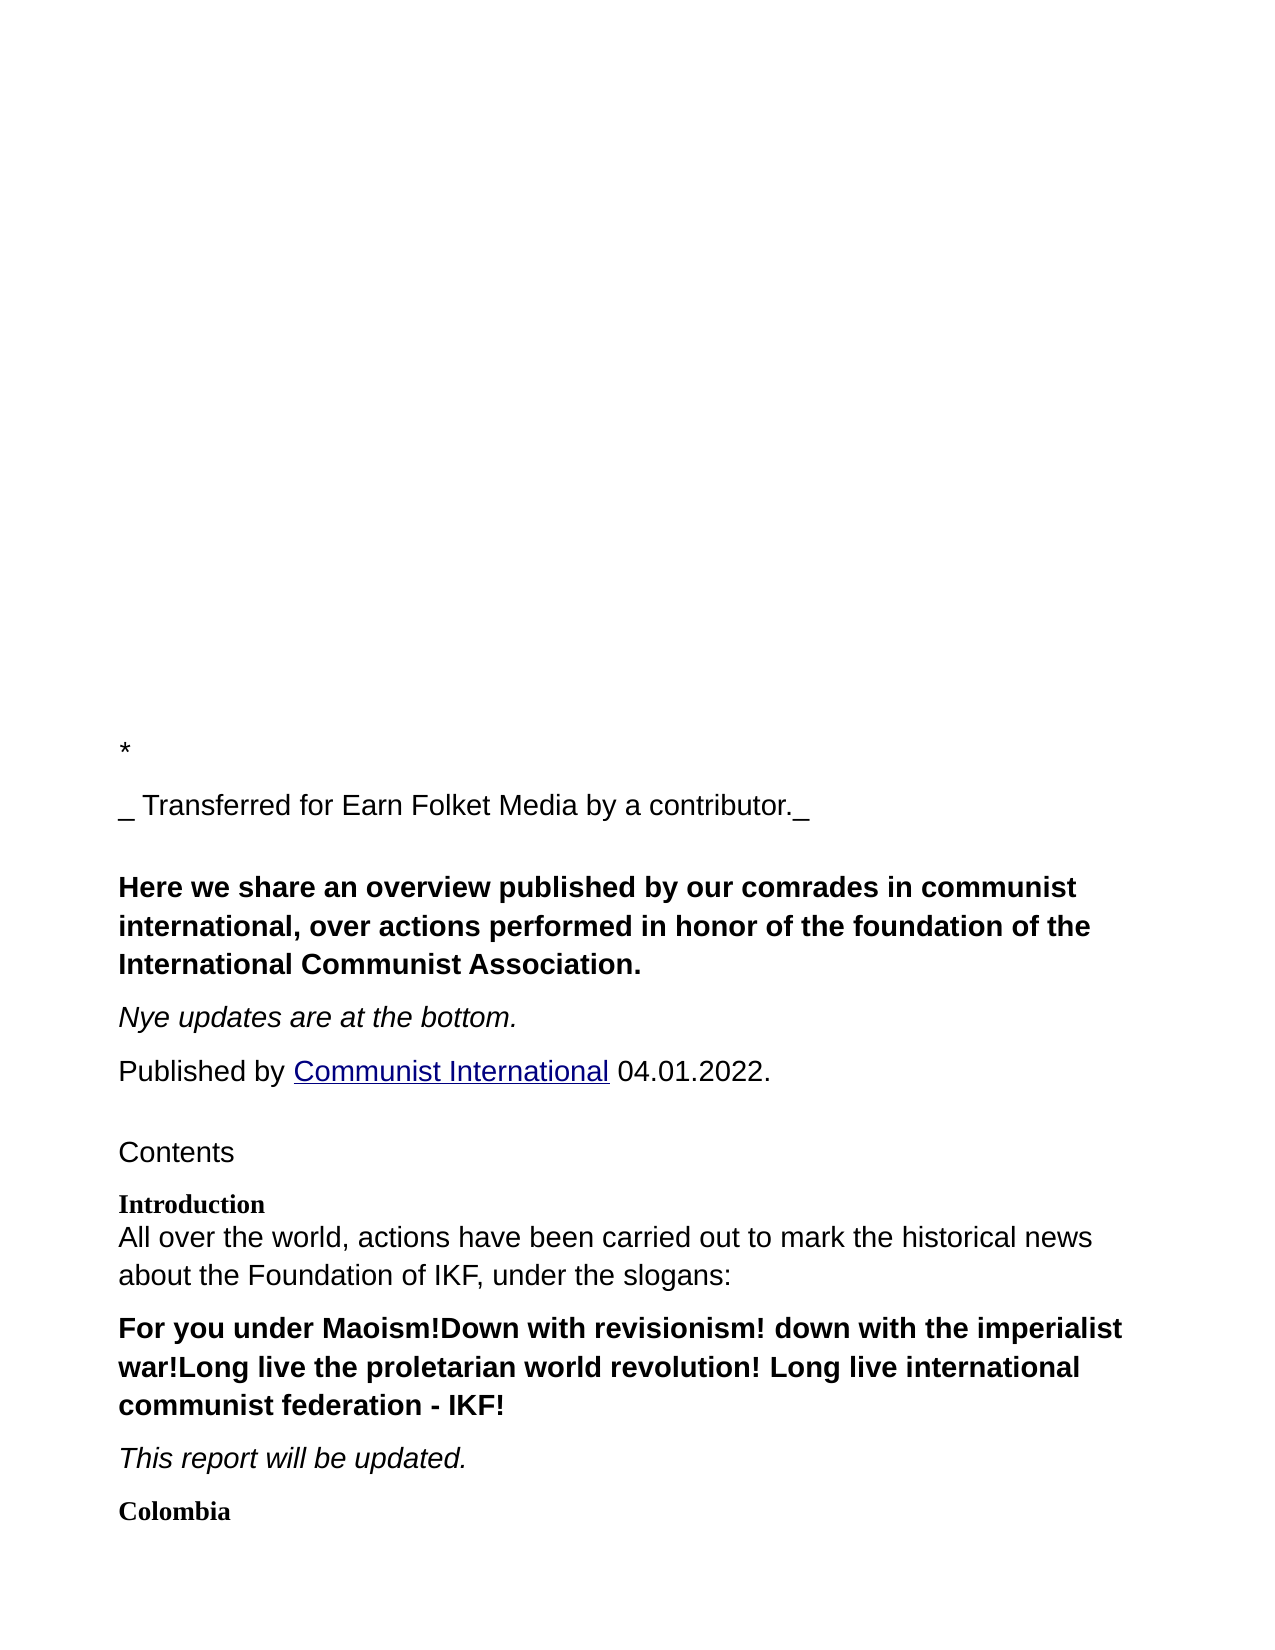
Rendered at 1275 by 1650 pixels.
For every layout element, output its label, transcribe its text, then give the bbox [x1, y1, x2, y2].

text For you under Maoism!Down with revisionism! down with the imperialist war!Long live the proletarian world revolution! Long live international communist federation - IKF! [118, 1311, 1157, 1422]
text * [118, 118, 1157, 769]
text Here we share an overview published by our comrades in communist international, over actions performed in honor of the foundation of the International Communist Association. [118, 870, 1157, 981]
subtitle Colombia [118, 1495, 1157, 1526]
subtitle Introduction [118, 1188, 1157, 1220]
text Contents [118, 1135, 1157, 1169]
text All over the world, actions have been carried out to mark the historical news about the Foundation of IKF, under the slogans: [118, 1220, 1157, 1292]
text Nye updates are at the bottom. [118, 1000, 1157, 1034]
text This report will be updated. [118, 1442, 1157, 1475]
text Published by Communist International 04.01.2022. [118, 1053, 1157, 1087]
text _ Transferred for Earn Folket Media by a contributor._ [118, 788, 1157, 822]
